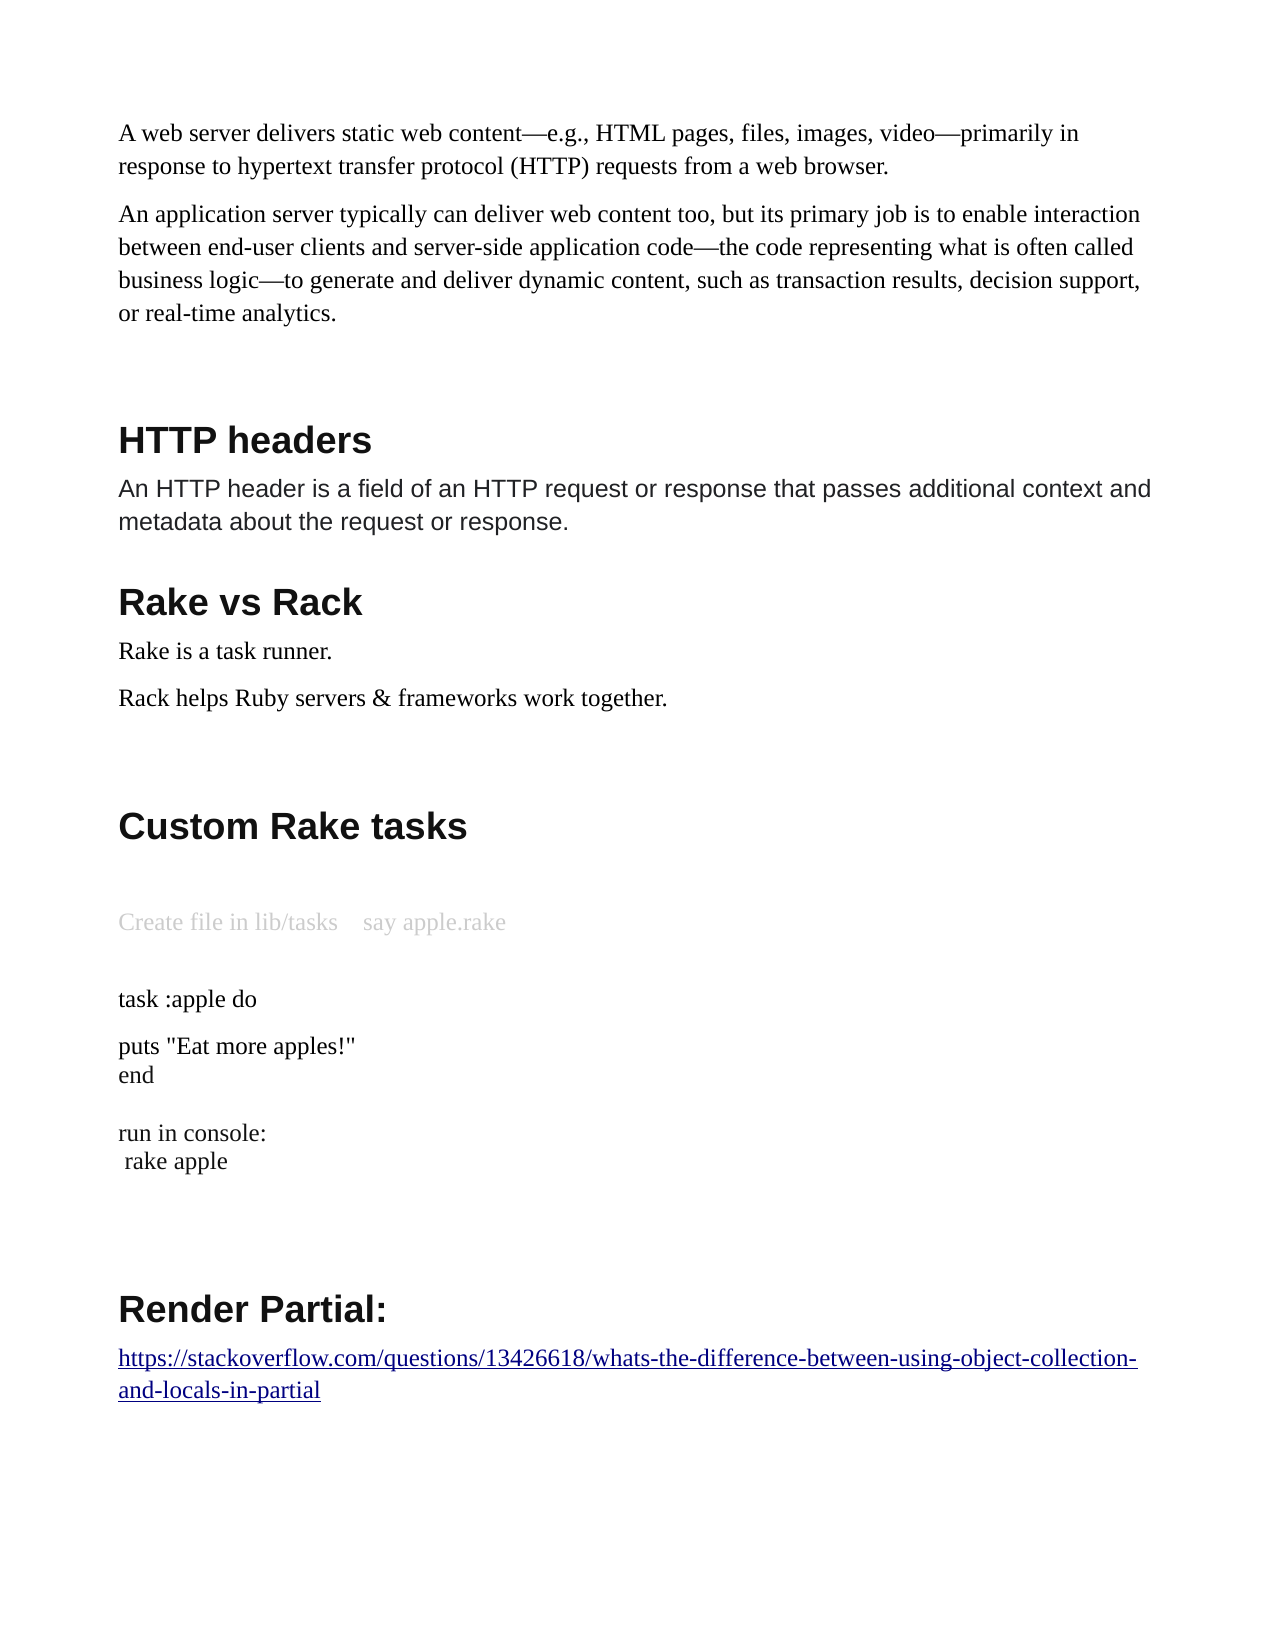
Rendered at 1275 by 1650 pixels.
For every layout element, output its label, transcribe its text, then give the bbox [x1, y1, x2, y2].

subtitle Render Partial: [118, 1286, 1157, 1330]
text An HTTP header is a field of an HTTP request or response that passes additional context and metadata about the request or response. [118, 474, 1157, 536]
text task :apple do [118, 984, 1157, 1013]
text An application server typically can deliver web content too, but its primary job is to enable interaction between end-user clients and server-side application code—the code representing what is often called business logic—to generate and deliver dynamic content, such as transaction results, decision support, or real-time analytics. [118, 199, 1157, 327]
subtitle Custom Rake tasks [118, 804, 1157, 847]
text run in console: [118, 1118, 1157, 1146]
subtitle HTTP headers [118, 418, 1157, 462]
text Rack helps Ruby servers & frameworks work together. [118, 683, 1157, 712]
text Create file in lib/tasks say apple.rake [118, 907, 1157, 936]
text Rake is a task runner. [118, 636, 1157, 665]
text end [118, 1060, 1157, 1089]
subtitle Rake vs Rack [118, 580, 1157, 623]
text A web server delivers static web content—e.g., HTML pages, files, images, video—primarily in response to hypertext transfer protocol (HTTP) requests from a web browser. [118, 118, 1157, 180]
text https://stackoverflow.com/questions/13426618/whats-the-difference-between-using-object-collection-and-locals-in-partial [118, 1343, 1157, 1404]
text puts "Eat more apples!" [118, 1031, 1157, 1060]
text rake apple [118, 1146, 1157, 1175]
